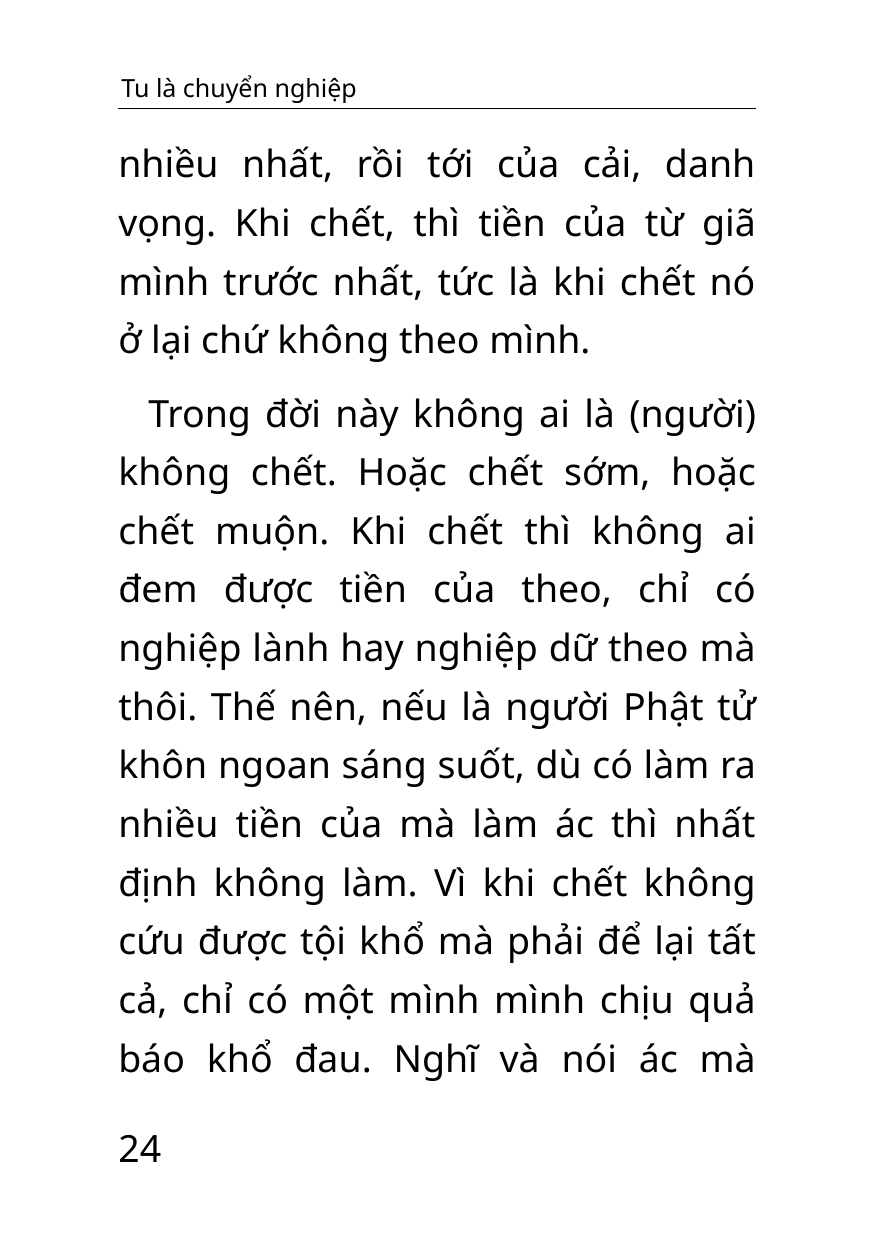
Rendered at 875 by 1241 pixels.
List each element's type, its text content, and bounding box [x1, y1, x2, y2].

text Trong đời này không ai là (người) không chết. Hoặc chết sớm, hoặc chết muộn. Khi chết thì không ai đem được tiền của theo, chỉ có nghiệp lành hay nghiệp dữ theo mà thôi. Thế nên, nếu là người Phật tử khôn ngoan sáng suốt, dù có làm ra nhiều tiền của mà làm ác thì nhất định không làm. Vì khi chết không cứu được tội khổ mà phải để lại tất cả, chỉ có một mình mình chịu quả báo khổ đau. Nghĩ và nói ác mà [118, 387, 756, 1083]
text nhiều nhất, rồi tới của cải, danh vọng. Khi chết, thì tiền của từ giã mình trước nhất, tức là khi chết nó ở lại chứ không theo mình. [118, 138, 756, 365]
